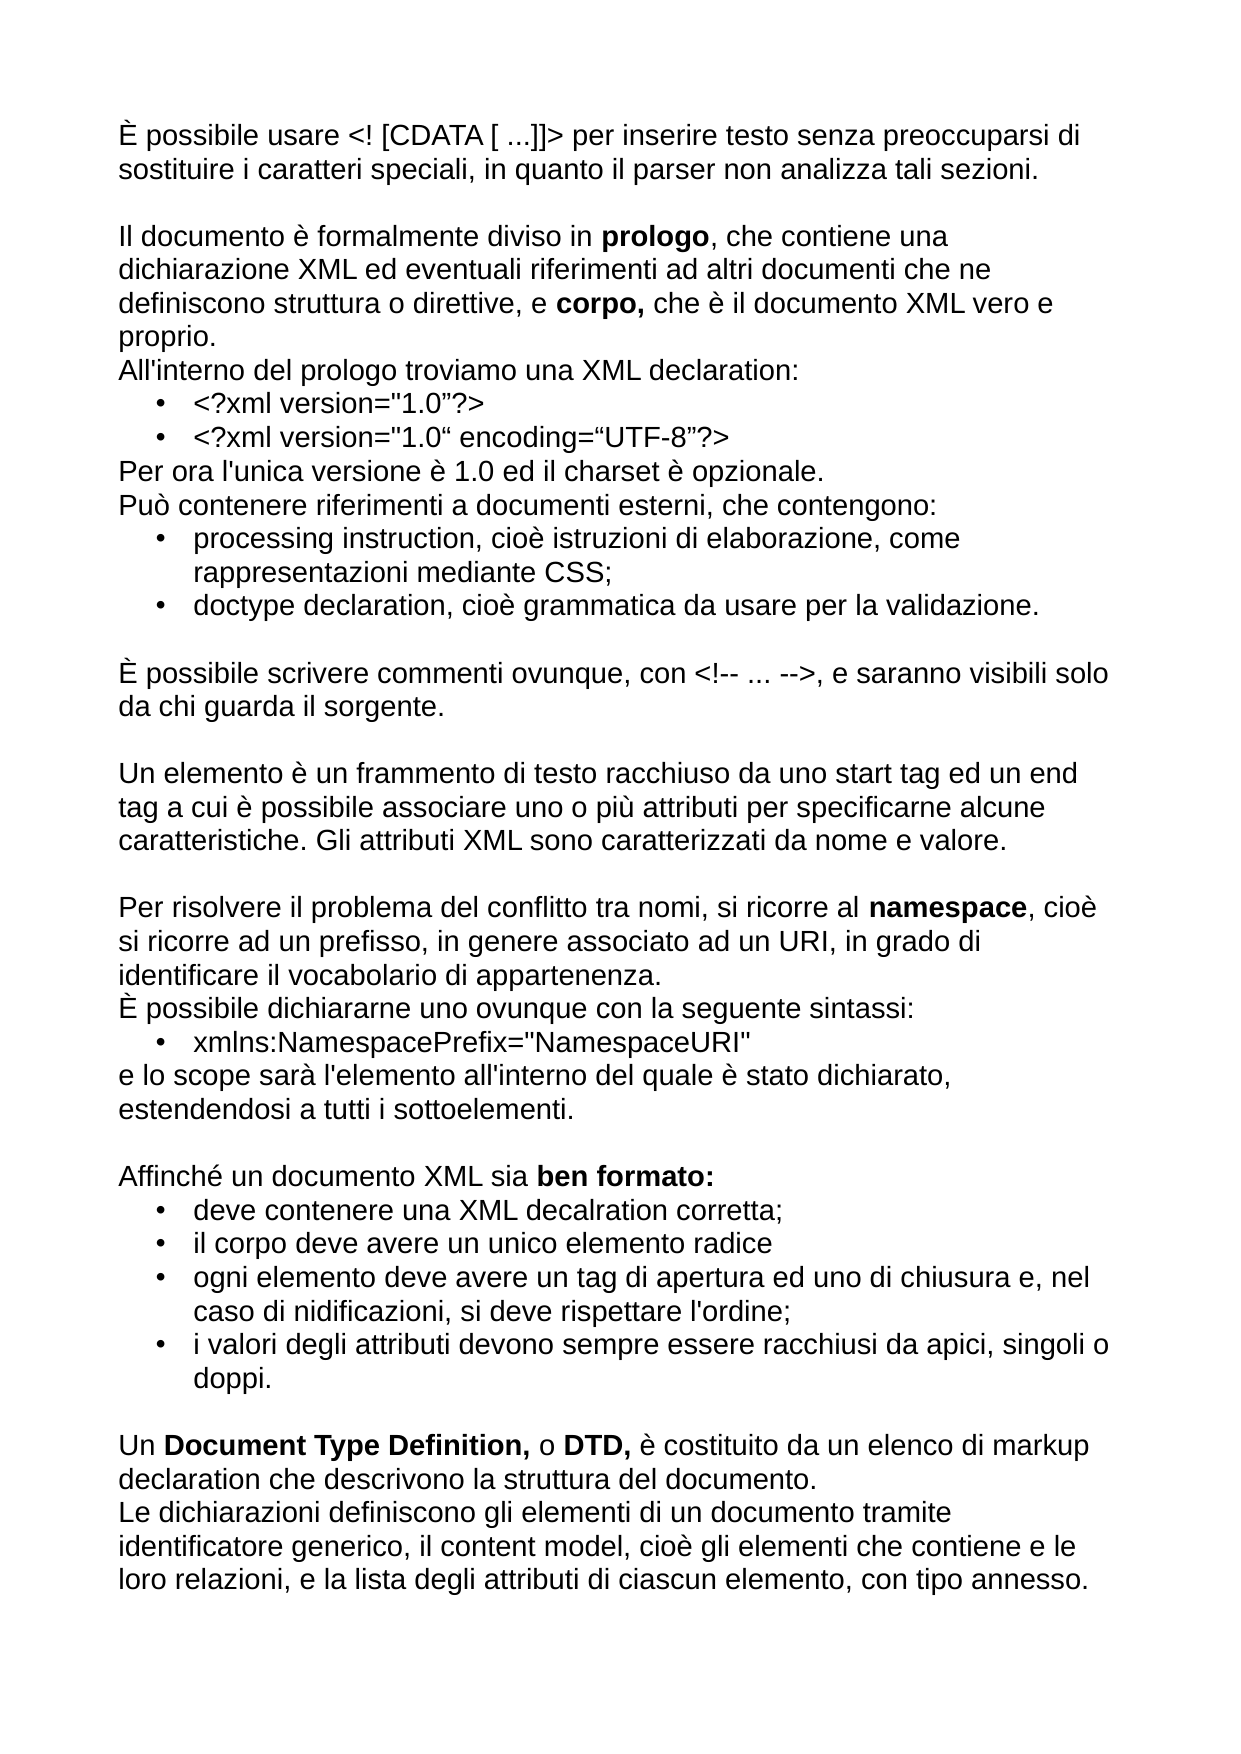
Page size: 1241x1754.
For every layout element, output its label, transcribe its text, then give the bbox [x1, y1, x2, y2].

text È possibile dichiararne uno ovunque con la seguente sintassi: [118, 991, 1122, 1024]
text Un elemento è un frammento di testo racchiuso da uno start tag ed un end tag a cui è possibile associare uno o più attributi per specificarne alcune caratteristiche. Gli attributi XML sono caratterizzati da nome e valore. [118, 756, 1122, 857]
list i valori degli attributi devono sempre essere racchiusi da apici, singoli o doppi. [156, 1327, 1122, 1394]
text Un Document Type Definition, o DTD, è costituito da un elenco di markup declaration che descrivono la struttura del documento. [118, 1428, 1122, 1495]
text Affinché un documento XML sia ben formato: [118, 1159, 1122, 1192]
text Per risolvere il problema del conflitto tra nomi, si ricorre al namespace, cioè si ricorre ad un prefisso, in genere associato ad un URI, in grado di identificare il vocabolario di appartenenza. [118, 890, 1122, 991]
text All'interno del prologo troviamo una XML declaration: [118, 353, 1122, 386]
list processing instruction, cioè istruzioni di elaborazione, come rappresentazioni mediante CSS; [156, 521, 1122, 588]
list <?xml version="1.0”?> [156, 386, 1122, 420]
list il corpo deve avere un unico elemento radice [156, 1226, 1122, 1260]
list <?xml version="1.0“ encoding=“UTF-8”?> [156, 420, 1122, 454]
text È possibile scrivere commenti ovunque, con <!-- ... -->, e saranno visibili solo da chi guarda il sorgente. [118, 656, 1122, 723]
text Per ora l'unica versione è 1.0 ed il charset è opzionale. [118, 454, 1122, 487]
list xmlns:NamespacePrefix="NamespaceURI" [156, 1024, 1122, 1058]
text e lo scope sarà l'elemento all'interno del quale è stato dichiarato, estendendosi a tutti i sottoelementi. [118, 1058, 1122, 1125]
text È possibile usare <! [CDATA [ ...]]> per inserire testo senza preoccuparsi di sostituire i caratteri speciali, in quanto il parser non analizza tali sezioni. [118, 118, 1122, 185]
list ogni elemento deve avere un tag di apertura ed uno di chiusura e, nel caso di nidificazioni, si deve rispettare l'ordine; [156, 1260, 1122, 1327]
text Il documento è formalmente diviso in prologo, che contiene una dichiarazione XML ed eventuali riferimenti ad altri documenti che ne definiscono struttura o direttive, e corpo, che è il documento XML vero e proprio. [118, 219, 1122, 353]
text Può contenere riferimenti a documenti esterni, che contengono: [118, 487, 1122, 521]
list deve contenere una XML decalration corretta; [156, 1192, 1122, 1226]
list doctype declaration, cioè grammatica da usare per la validazione. [156, 588, 1122, 622]
text Le dichiarazioni definiscono gli elementi di un documento tramite identificatore generico, il content model, cioè gli elementi che contiene e le loro relazioni, e la lista degli attributi di ciascun elemento, con tipo annesso. [118, 1495, 1122, 1596]
